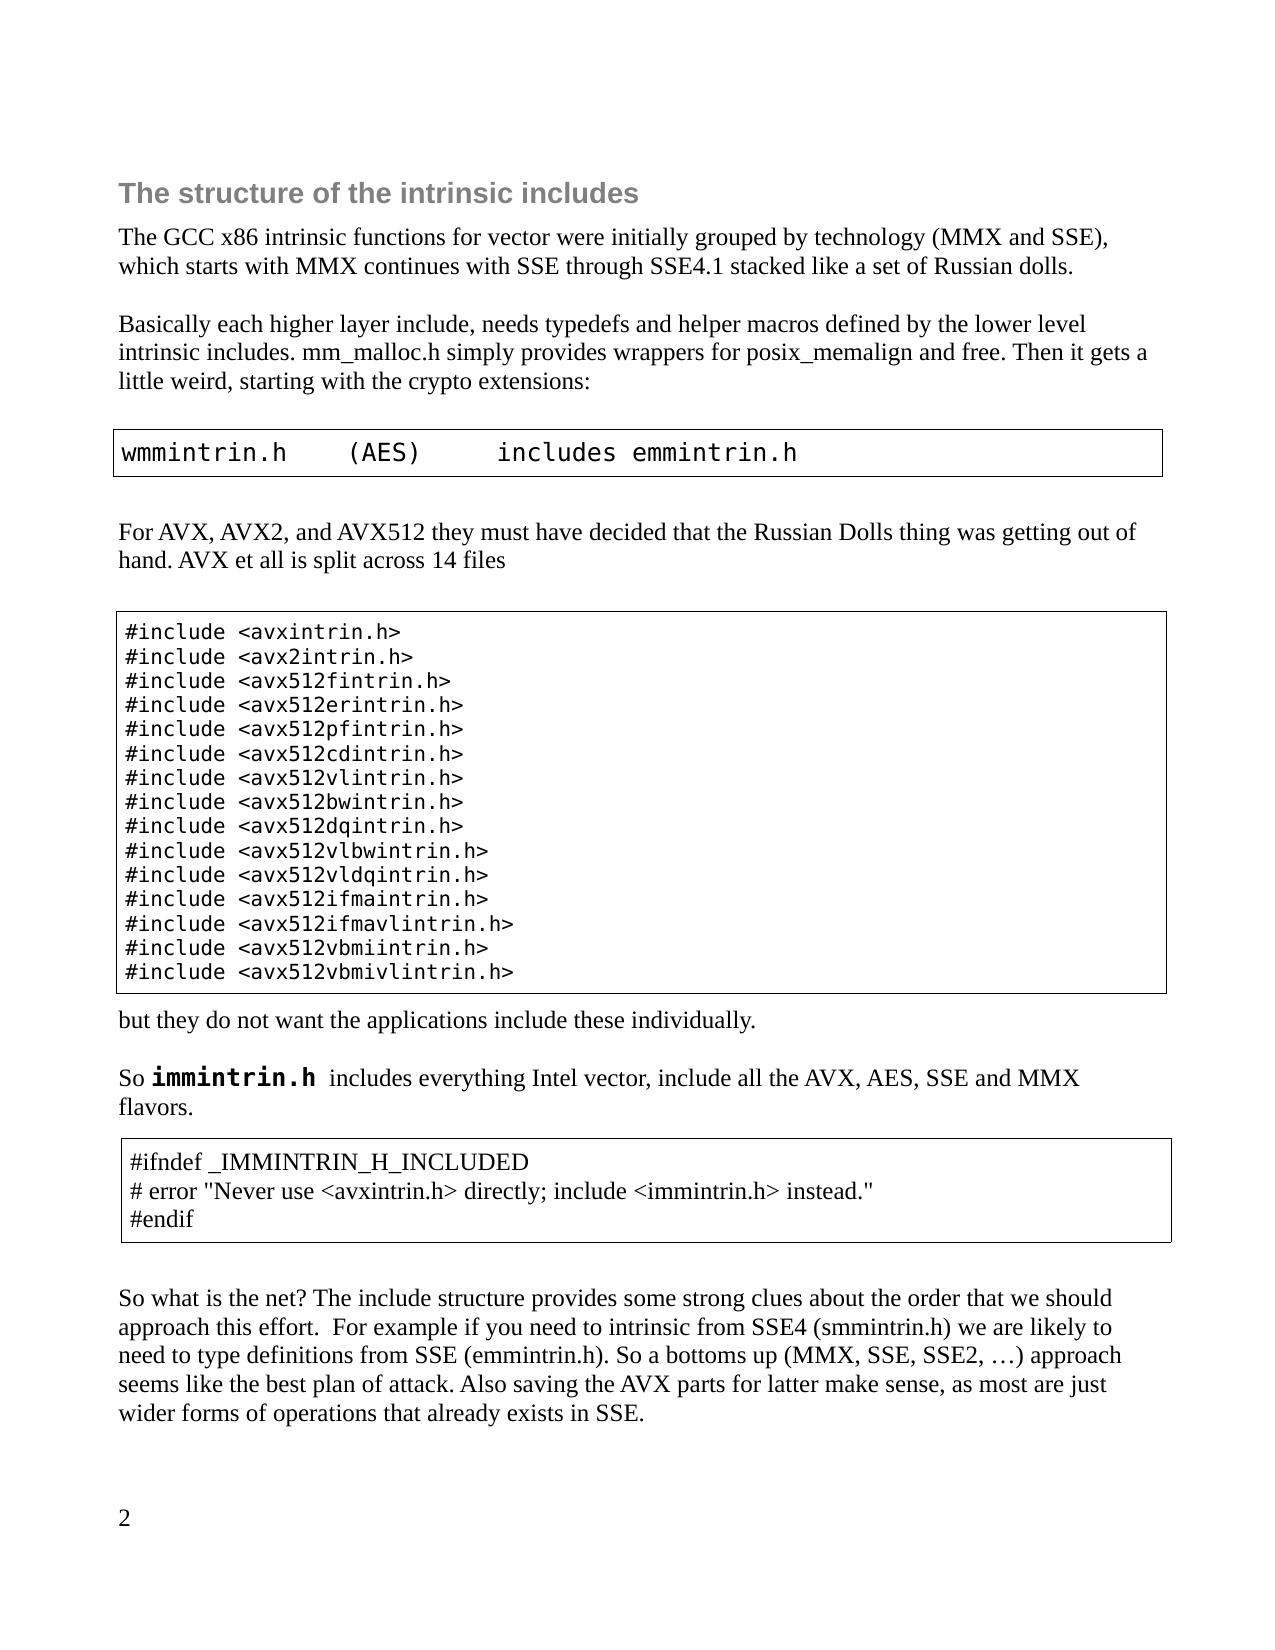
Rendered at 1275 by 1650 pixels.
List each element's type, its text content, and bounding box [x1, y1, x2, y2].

text The GCC x86 intrinsic functions for vector were initially grouped by technology (MMX and SSE), which starts with MMX continues with SSE through SSE4.1 stacked like a set of Russian dolls. [118, 222, 1157, 280]
subtitle The structure of the intrinsic includes [118, 176, 1157, 210]
text So what is the net? The include structure provides some strong clues about the order that we should approach this effort. For example if you need to intrinsic from SSE4 (smmintrin.h) we are likely to need to type definitions from SSE (emmintrin.h). So a bottoms up (MMX, SSE, SSE2, …) approach seems like the best plan of attack. Also saving the AVX parts for latter make sense, as most are just wider forms of operations that already exists in SSE. [118, 1283, 1157, 1427]
text [117, 612, 1166, 993]
text [122, 1139, 1171, 1242]
text #include <avxintrin.h> #include <avx2intrin.h> #include <avx512fintrin.h> #include <avx512erintrin.h> #include <avx512pfintrin.h> #include <avx512cdintrin.h> #include <avx512vlintrin.h> #include <avx512bwintrin.h> #include <avx512dqintrin.h> #include <avx512vlbwintrin.h> #include <avx512vldqintrin.h> #include <avx512ifmaintrin.h> #include <avx512ifmavlintrin.h> #include <avx512vbmiintrin.h> #include <avx512vbmivlintrin.h> [125, 620, 1157, 984]
text #ifndef _IMMINTRIN_H_INCLUDED # error "Never use <avxintrin.h> directly; include <immintrin.h> instead." #endif [130, 1147, 1162, 1233]
text wmmintrin.h (AES) includes emmintrin.h [121, 438, 1153, 467]
text [114, 430, 1162, 476]
text For AVX, AVX2, and AVX512 they must have decided that the Russian Dolls thing was getting out of hand. AVX et all is split across 14 files [118, 477, 1157, 611]
text Basically each higher layer include, needs typedefs and helper macros defined by the lower level intrinsic includes. mm_malloc.h simply provides wrappers for posix_memalign and free. Then it gets a little weird, starting with the crypto extensions: [118, 309, 1157, 429]
text but they do not want the applications include these individually. So immintrin.h includes everything Intel vector, include all the AVX, AES, SSE and MMX flavors. [118, 994, 1157, 1121]
